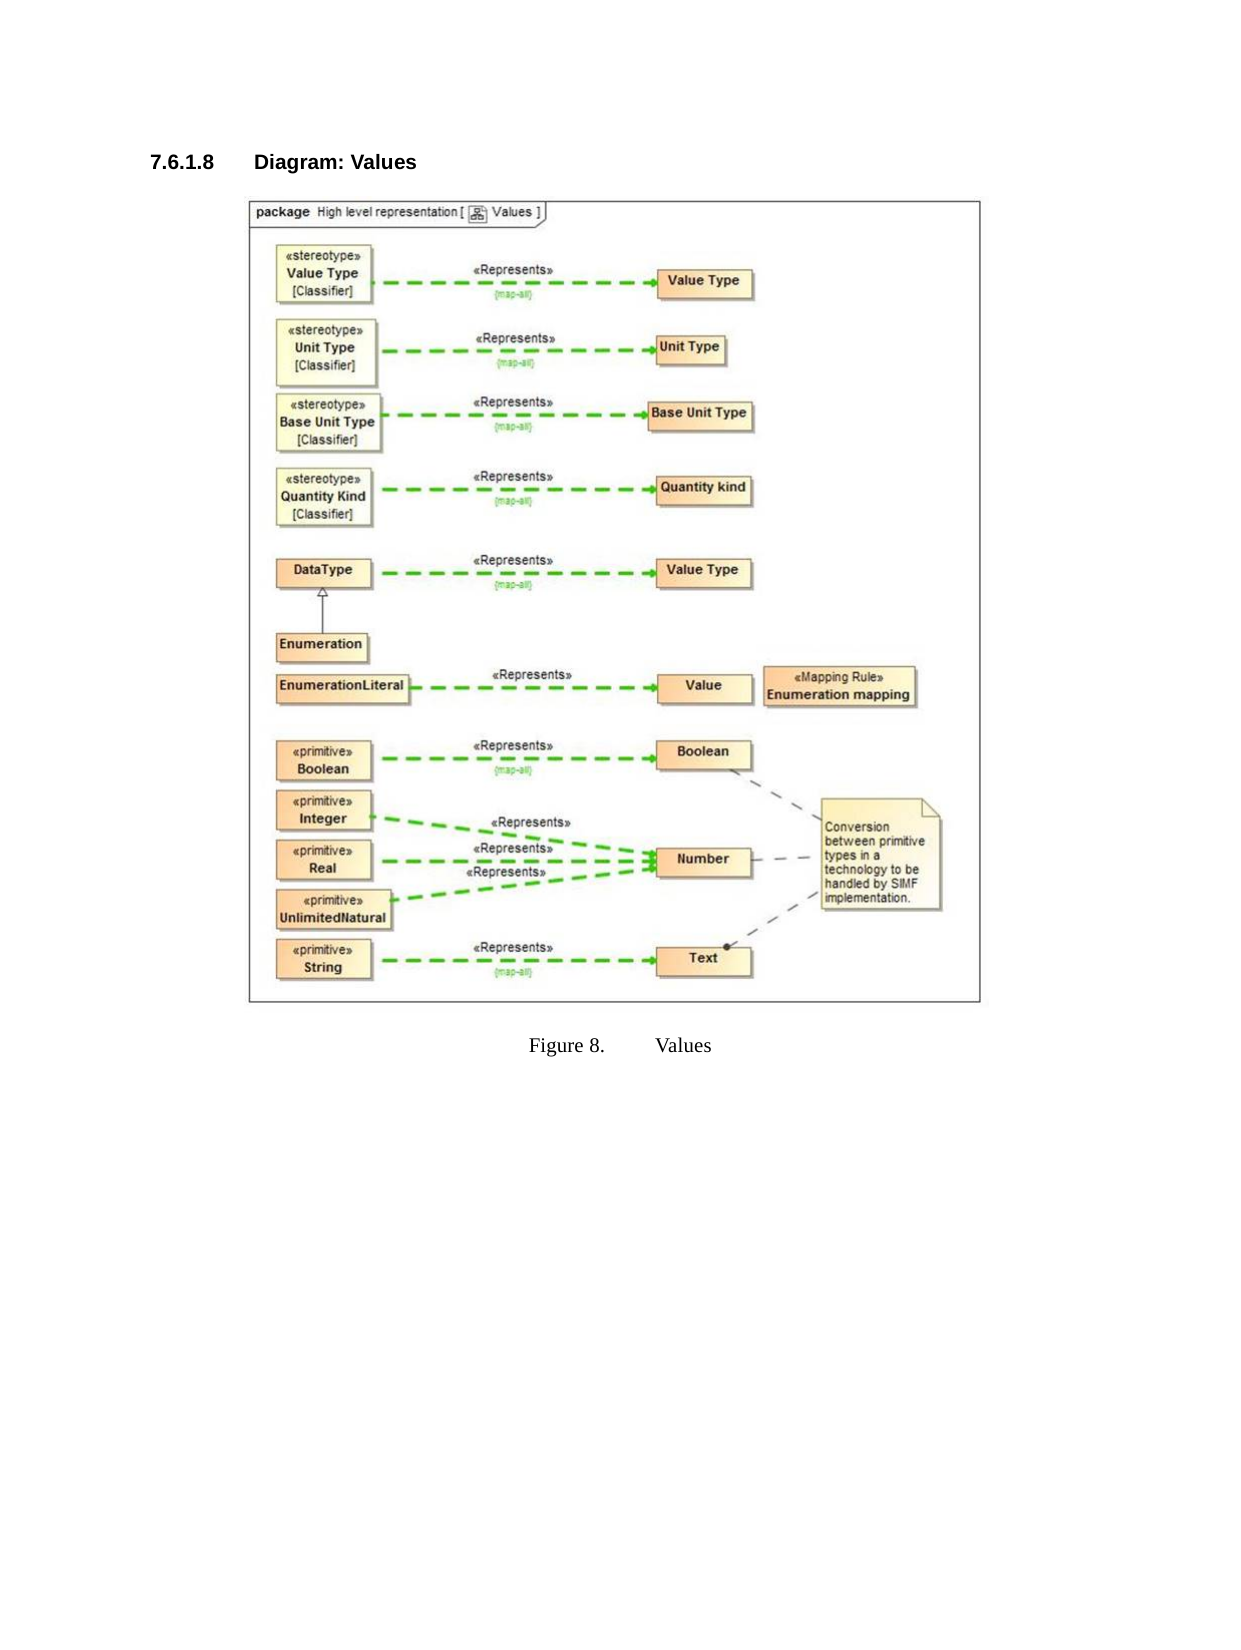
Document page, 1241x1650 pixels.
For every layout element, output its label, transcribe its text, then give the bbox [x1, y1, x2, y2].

text Figure 8. Values [150, 1033, 1090, 1057]
picture [243, 196, 997, 1019]
subtitle Diagram: Values [150, 150, 1090, 174]
